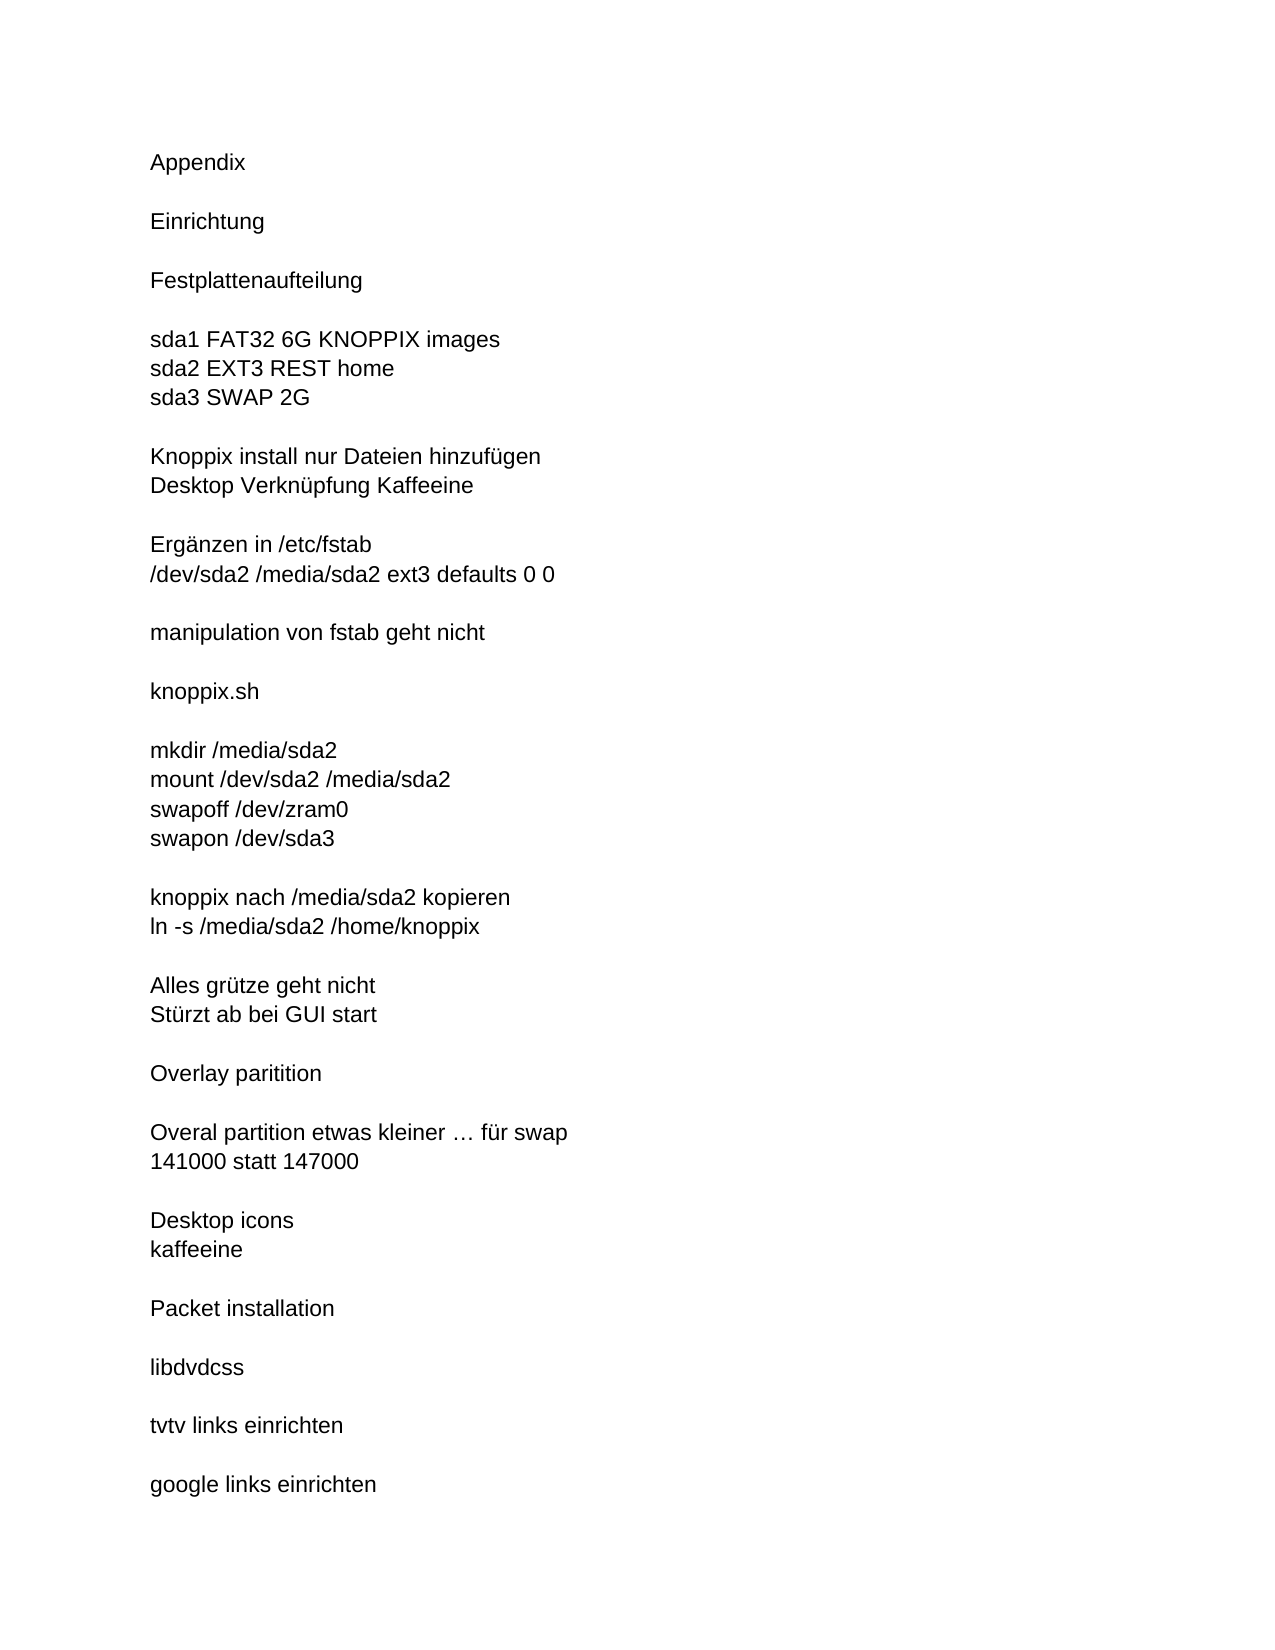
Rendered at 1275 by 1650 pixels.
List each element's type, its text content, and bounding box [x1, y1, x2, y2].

text Alles grütze geht nicht [150, 972, 1125, 998]
text tvtv links einrichten [150, 1413, 1125, 1439]
text sda2 EXT3 REST home [150, 356, 1125, 381]
text Einrichtung [150, 209, 1125, 234]
text Packet installation [150, 1296, 1125, 1321]
text Ergänzen in /etc/fstab [150, 532, 1125, 557]
text kaffeeine [150, 1237, 1125, 1262]
text Stürzt ab bei GUI start [150, 1002, 1125, 1027]
text mount /dev/sda2 /media/sda2 [150, 767, 1125, 792]
text knoppix nach /media/sda2 kopieren [150, 884, 1125, 910]
text knoppix.sh [150, 679, 1125, 704]
text Overlay paritition [150, 1061, 1125, 1086]
text libdvdcss [150, 1354, 1125, 1380]
text manipulation von fstab geht nicht [150, 620, 1125, 646]
text Knoppix install nur Dateien hinzufügen [150, 444, 1125, 469]
text Overal partition etwas kleiner … für swap [150, 1119, 1125, 1145]
text /dev/sda2 /media/sda2 ext3 defaults 0 0 [150, 561, 1125, 587]
text ln -s /media/sda2 /home/knoppix [150, 914, 1125, 939]
text Festplattenaufteilung [150, 267, 1125, 293]
text sda3 SWAP 2G [150, 385, 1125, 411]
text Desktop Verknüpfung Kaffeeine [150, 473, 1125, 499]
text 141000 statt 147000 [150, 1149, 1125, 1174]
text swapon /dev/sda3 [150, 826, 1125, 851]
text google links einrichten [150, 1472, 1125, 1497]
text swapoff /dev/zram0 [150, 796, 1125, 822]
text sda1 FAT32 6G KNOPPIX images [150, 326, 1125, 352]
text Desktop icons [150, 1207, 1125, 1233]
text Appendix [150, 150, 1125, 176]
text mkdir /media/sda2 [150, 737, 1125, 763]
